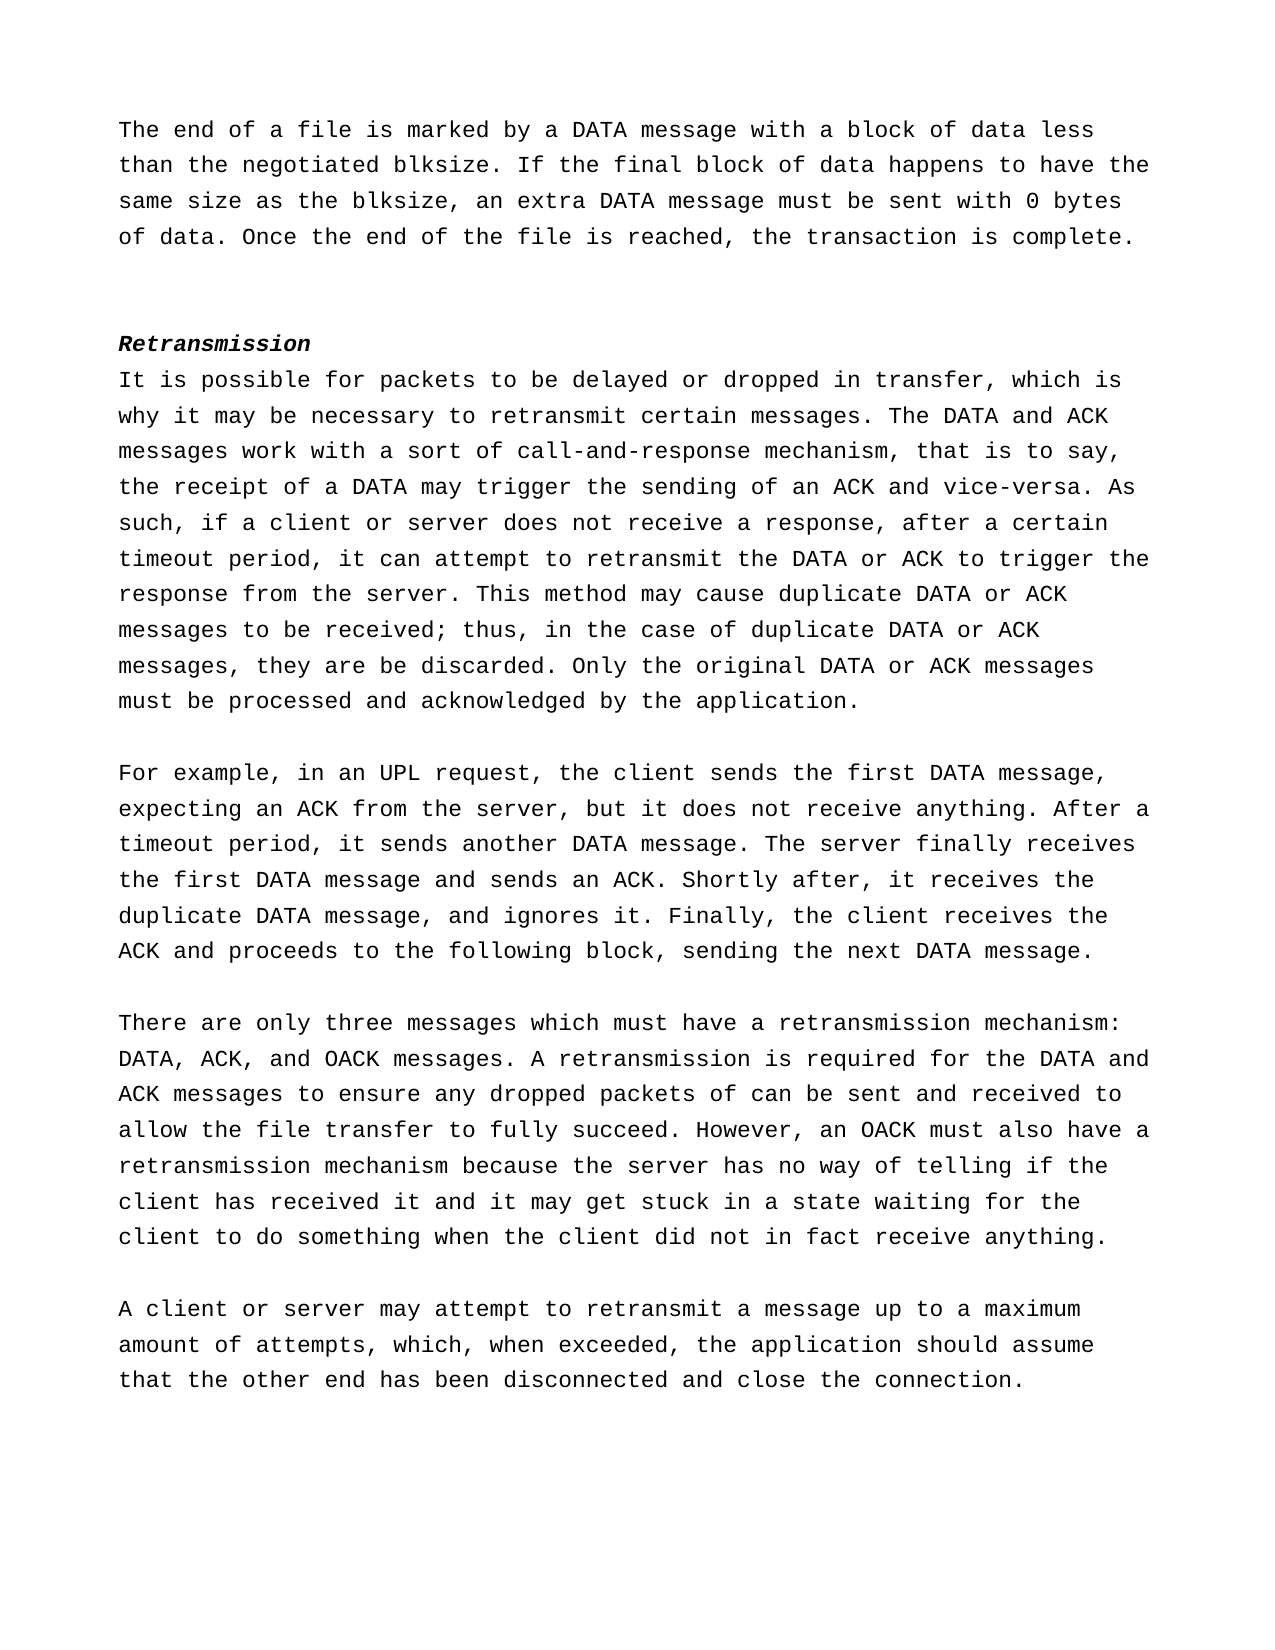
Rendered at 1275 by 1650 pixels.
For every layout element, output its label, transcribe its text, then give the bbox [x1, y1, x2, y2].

text It is possible for packets to be delayed or dropped in transfer, which is why it may be necessary to retransmit certain messages. The DATA and ACK messages work with a sort of call-and-response mechanism, that is to say, the receipt of a DATA may trigger the sending of an ACK and vice-versa. As such, if a client or server does not receive a response, after a certain timeout period, it can attempt to retransmit the DATA or ACK to trigger the response from the server. This method may cause duplicate DATA or ACK messages to be received; thus, in the case of duplicate DATA or ACK messages, they are be discarded. Only the original DATA or ACK messages must be processed and acknowledged by the application. [118, 368, 1157, 716]
text The end of a file is marked by a DATA message with a block of data less than the negotiated blksize. If the final block of data happens to have the same size as the blksize, an extra DATA message must be sent with 0 bytes of data. Once the end of the file is reached, the transaction is complete. [118, 118, 1157, 251]
text A client or server may attempt to retransmit a message up to a maximum amount of attempts, which, when exceeded, the application should assume that the other end has been disconnected and close the connection. [118, 1297, 1157, 1394]
text For example, in an UPL request, the client sends the first DATA message, expecting an ACK from the server, but it does not receive anything. After a timeout period, it sends another DATA message. The server finally receives the first DATA message and sends an ACK. Shortly after, it receives the duplicate DATA message, and ignores it. Finally, the client receives the ACK and proceeds to the following block, sending the next DATA message. [118, 761, 1157, 966]
text Retransmission [118, 332, 1157, 358]
text There are only three messages which must have a retransmission mechanism: DATA, ACK, and OACK messages. A retransmission is required for the DATA and ACK messages to ensure any dropped packets of can be sent and received to allow the file transfer to fully succeed. However, an OACK must also have a retransmission mechanism because the server has no way of telling if the client has received it and it may get stuck in a state waiting for the client to do something when the client did not in fact receive anything. [118, 1011, 1157, 1252]
